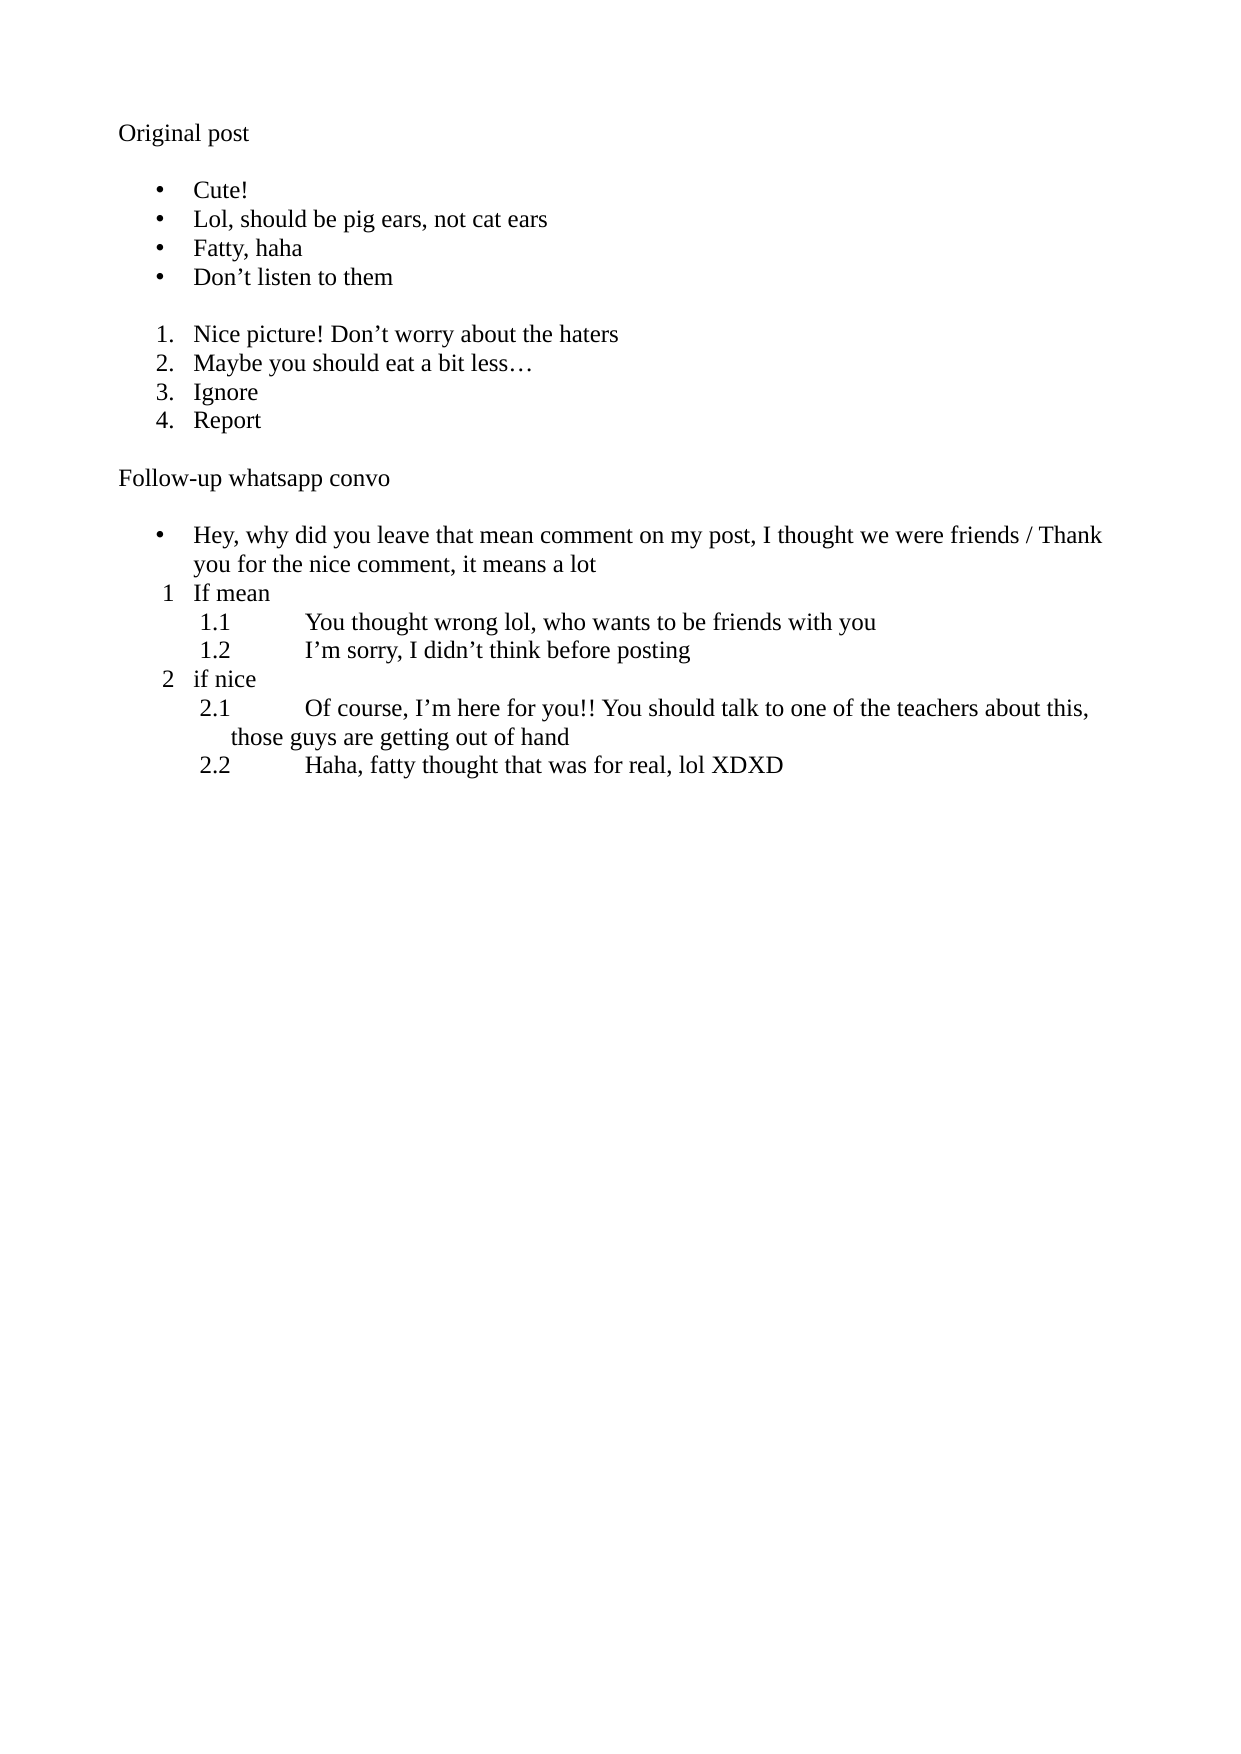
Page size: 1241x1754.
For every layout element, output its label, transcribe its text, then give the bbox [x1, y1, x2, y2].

text Original post [118, 118, 1122, 147]
list Of course, I’m here for you!! You should talk to one of the teachers about this, those guys are getting out of hand [193, 693, 1122, 751]
list Fatty, haha [156, 233, 1122, 262]
list Report [156, 406, 1122, 434]
text Follow-up whatsapp convo [118, 463, 1122, 492]
list If mean [156, 578, 1122, 607]
list I’m sorry, I didn’t think before posting [193, 636, 1122, 664]
list Nice picture! Don’t worry about the haters [156, 319, 1122, 348]
list Hey, why did you leave that mean comment on my post, I thought we were friends / Thank you for the nice comment, it means a lot [156, 521, 1122, 578]
list Cute! [156, 176, 1122, 204]
list Don’t listen to them [156, 262, 1122, 291]
list if nice [156, 664, 1122, 693]
list Lol, should be pig ears, not cat ears [156, 204, 1122, 233]
list Maybe you should eat a bit less… [156, 348, 1122, 377]
list You thought wrong lol, who wants to be friends with you [193, 607, 1122, 636]
list Haha, fatty thought that was for real, lol XDXD [193, 751, 1122, 779]
list Ignore [156, 377, 1122, 406]
